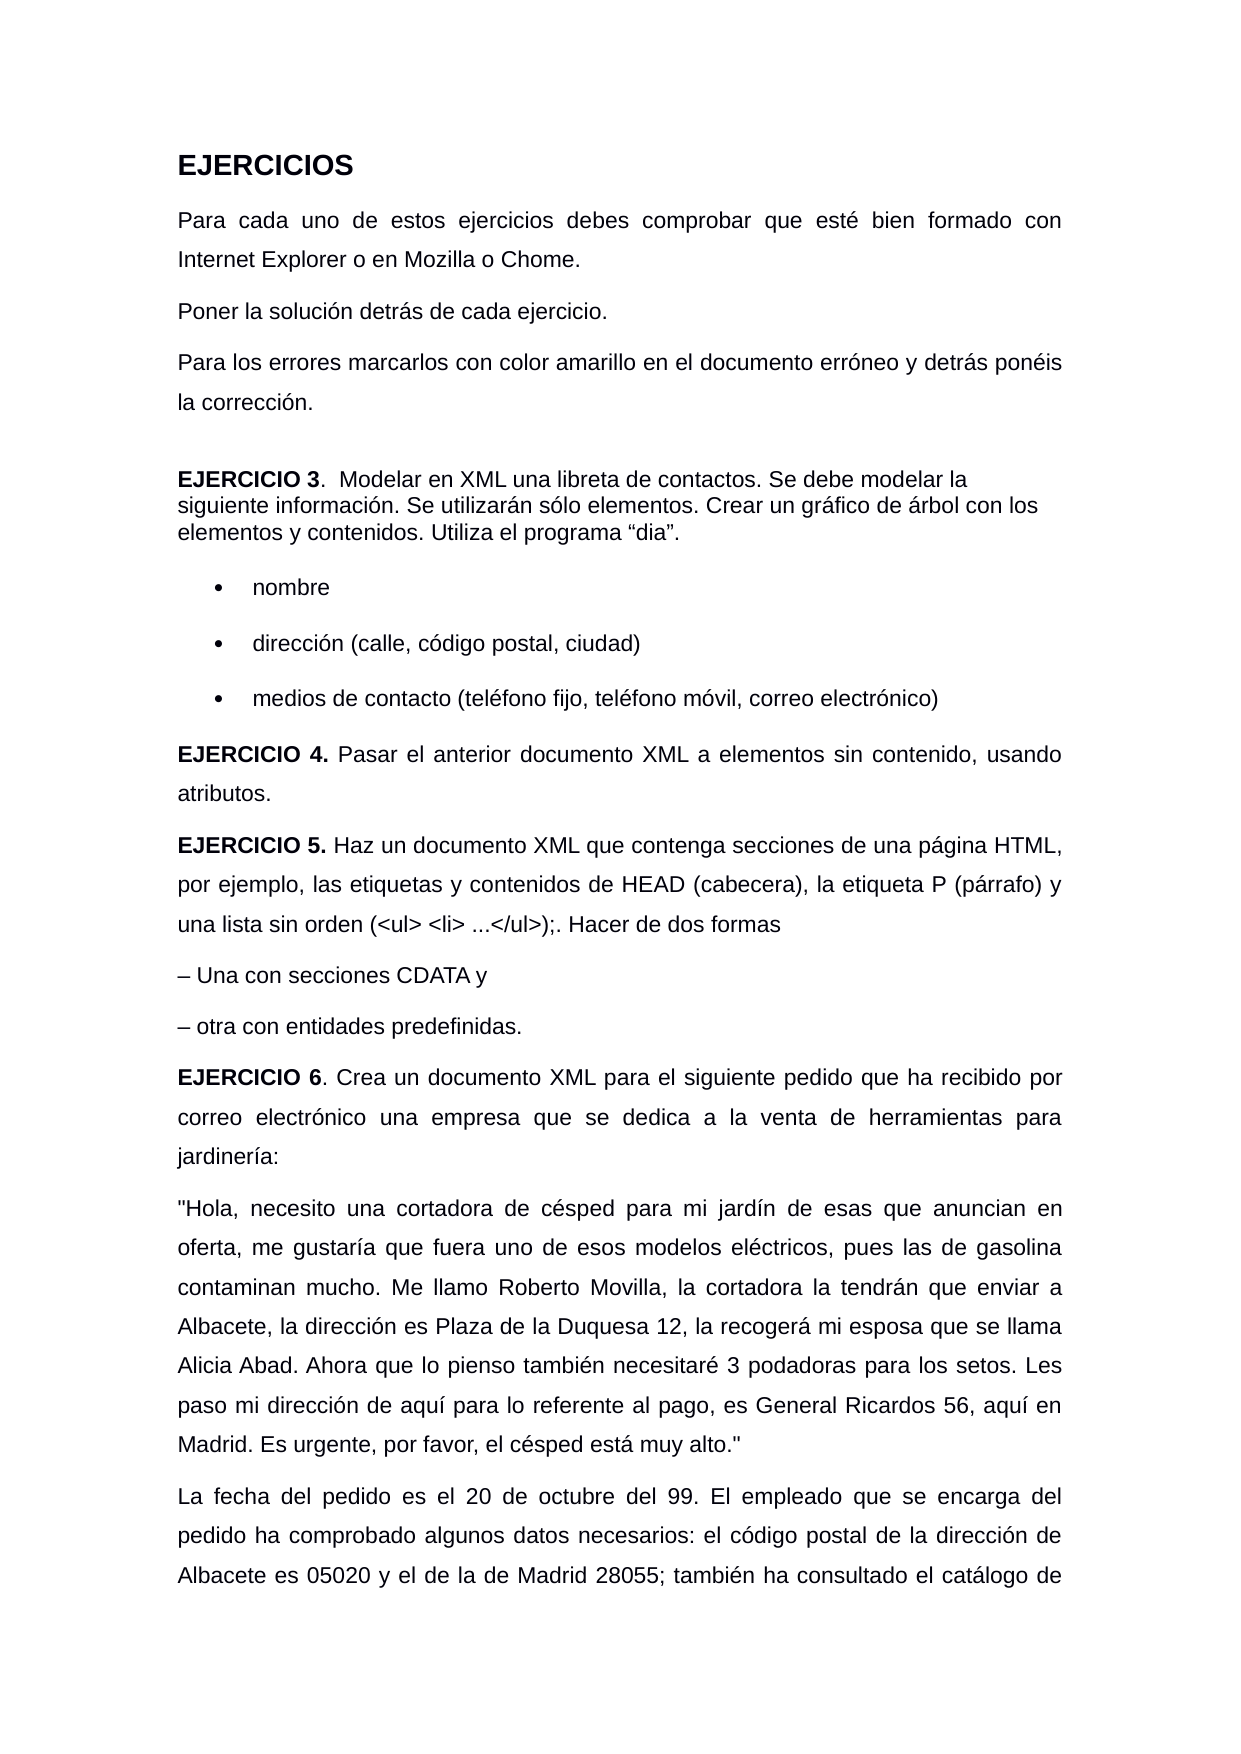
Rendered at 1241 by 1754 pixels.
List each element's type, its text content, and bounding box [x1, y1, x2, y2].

text "Hola, necesito una cortadora de césped para mi jardín de esas que anuncian en oferta, me gustaría que fuera uno de esos modelos eléctricos, pues las de gasolina contaminan mucho. Me llamo Roberto Movilla, la cortadora la tendrán que enviar a Albacete, la dirección es Plaza de la Duquesa 12, la recogerá mi esposa que se llama Alicia Abad. Ahora que lo pienso también necesitaré 3 podadoras para los setos. Les paso mi dirección de aquí para lo referente al pago, es General Ricardos 56, aquí en Madrid. Es urgente, por favor, el césped está muy alto." [177, 1194, 1063, 1458]
text EJERCICIO 4. Pasar el anterior documento XML a elementos sin contenido, usando atributos. [177, 741, 1063, 807]
text Poner la solución detrás de cada ejercicio. [177, 298, 1063, 324]
text EJERCICIO 6. Crea un documento XML para el siguiente pedido que ha recibido por correo electrónico una empresa que se dedica a la venta de herramientas para jardinería: [177, 1064, 1063, 1169]
text La fecha del pedido es el 20 de octubre del 99. El empleado que se encarga del pedido ha comprobado algunos datos necesarios: el código postal de la dirección de Albacete es 05020 y el de la de Madrid 28055; también ha consultado el catálogo de [177, 1483, 1063, 1588]
text EJERCICIOS [177, 148, 1063, 181]
text EJERCICIO 5. Haz un documento XML que contenga secciones de una página HTML, por ejemplo, las etiquetas y contenidos de HEAD (cabecera), la etiqueta P (párrafo) y una lista sin orden (<ul> <li> ...</ul>);. Hacer de dos formas [177, 832, 1063, 937]
text Para los errores marcarlos con color amarillo en el documento erróneo y detrás ponéis la corrección. [177, 349, 1063, 415]
list dirección (calle, código postal, ciudad) [215, 630, 1063, 656]
text – otra con entidades predefinidas. [177, 1013, 1063, 1039]
list medios de contacto (teléfono fijo, teléfono móvil, correo electrónico) [215, 685, 1063, 712]
text Para cada uno de estos ejercicios debes comprobar que esté bien formado con Internet Explorer o en Mozilla o Chome. [177, 207, 1063, 273]
text – Una con secciones CDATA y [177, 962, 1063, 988]
text EJERCICIO 3. Modelar en XML una libreta de contactos. Se debe modelar la siguiente información. Se utilizarán sólo elementos. Crear un gráfico de árbol con los elementos y contenidos. Utiliza el programa “dia”. [177, 466, 1063, 545]
list nombre [215, 574, 1063, 601]
